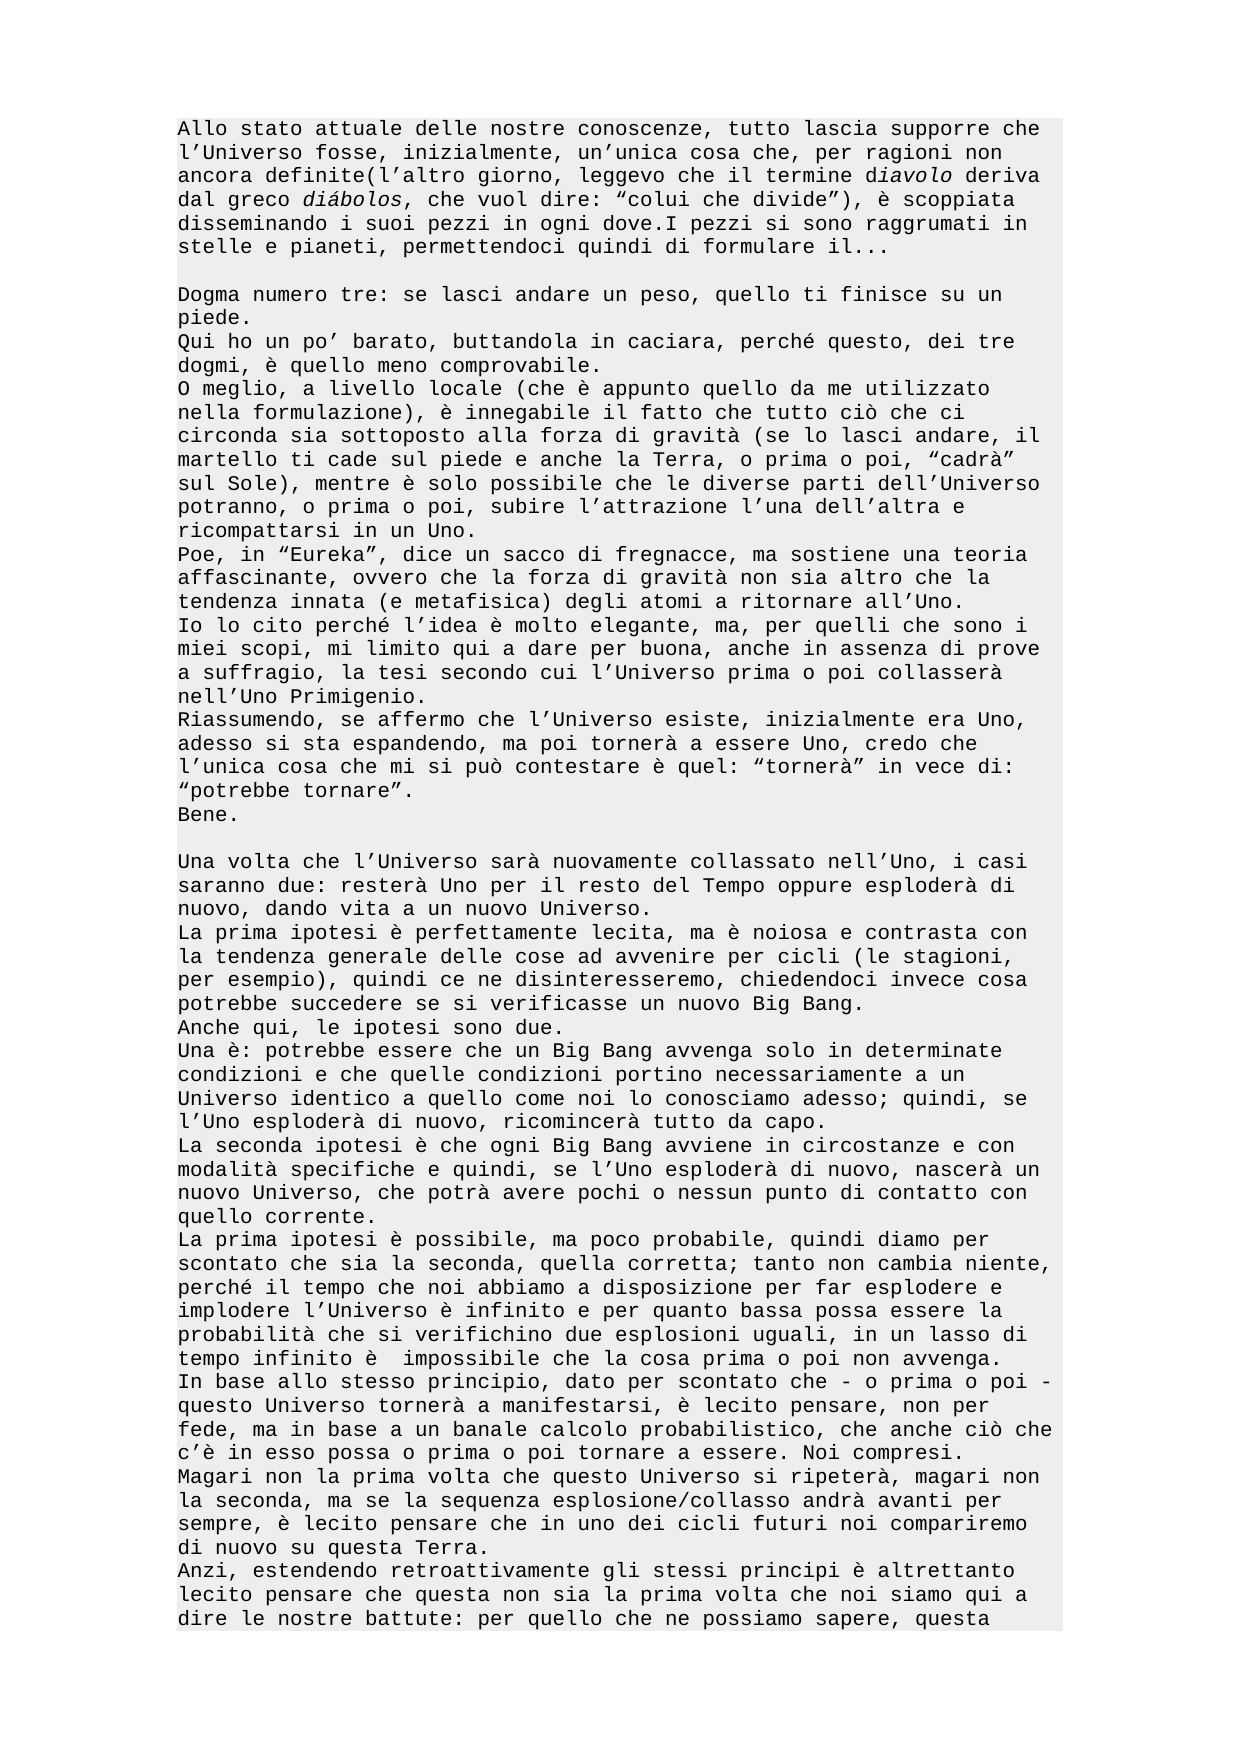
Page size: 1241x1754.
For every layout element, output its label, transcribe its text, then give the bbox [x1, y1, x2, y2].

text Una è: potrebbe essere che un Big Bang avvenga solo in determinate condizioni e che quelle condizioni portino necessariamente a un Universo identico a quello come noi lo conosciamo adesso; quindi, se l’Uno esploderà di nuovo, ricomincerà tutto da capo. [177, 1040, 1063, 1135]
text La prima ipotesi è possibile, ma poco probabile, quindi diamo per scontato che sia la seconda, quella corretta; tanto non cambia niente, perché il tempo che noi abbiamo a disposizione per far esplodere e implodere l’Universo è infinito e per quanto bassa possa essere la probabilità che si verifichino due esplosioni uguali, in un lasso di tempo infinito è impossibile che la cosa prima o poi non avvenga. [177, 1229, 1063, 1371]
text La prima ipotesi è perfettamente lecita, ma è noiosa e contrasta con la tendenza generale delle cose ad avvenire per cicli (le stagioni, per esempio), quindi ce ne disinteresseremo, chiedendoci invece cosa potrebbe succedere se si verificasse un nuovo Big Bang. [177, 922, 1063, 1017]
text Allo stato attuale delle nostre conoscenze, tutto lascia supporre che l’Universo fosse, inizialmente, un’unica cosa che, per ragioni non ancora definite(l’altro giorno, leggevo che il termine diavolo deriva dal greco diábolos, che vuol dire: “colui che divide”), è scoppiata disseminando i suoi pezzi in ogni dove.I pezzi si sono raggrumati in stelle e pianeti, permettendoci quindi di formulare il... [177, 118, 1063, 260]
text O meglio, a livello locale (che è appunto quello da me utilizzato nella formulazione), è innegabile il fatto che tutto ciò che ci circonda sia sottoposto alla forza di gravità (se lo lasci andare, il martello ti cade sul piede e anche la Terra, o prima o poi, “cadrà” sul Sole), mentre è solo possibile che le diverse parti dell’Universo potranno, o prima o poi, subire l’attrazione l’una dell’altra e ricompattarsi in un Uno. [177, 378, 1063, 544]
text Io lo cito perché l’idea è molto elegante, ma, per quelli che sono i miei scopi, mi limito qui a dare per buona, anche in assenza di prove a suffragio, la tesi secondo cui l’Universo prima o poi collasserà nell’Uno Primigenio. [177, 615, 1063, 709]
text La seconda ipotesi è che ogni Big Bang avviene in circostanze e con modalità specifiche e quindi, se l’Uno esploderà di nuovo, nascerà un nuovo Universo, che potrà avere pochi o nessun punto di contatto con quello corrente. [177, 1135, 1063, 1229]
text Anzi, estendendo retroattivamente gli stessi principi è altrettanto lecito pensare che questa non sia la prima volta che noi siamo qui a dire le nostre battute: per quello che ne possiamo sapere, questa [177, 1561, 1063, 1631]
text Dogma numero tre: se lasci andare un peso, quello ti finisce su un piede. [177, 284, 1063, 331]
text Una volta che l’Universo sarà nuovamente collassato nell’Uno, i casi saranno due: resterà Uno per il resto del Tempo oppure esploderà di nuovo, dando vita a un nuovo Universo. [177, 851, 1063, 922]
text Bene. [177, 804, 1063, 827]
text In base allo stesso principio, dato per scontato che - o prima o poi - questo Universo tornerà a manifestarsi, è lecito pensare, non per fede, ma in base a un banale calcolo probabilistico, che anche ciò che c’è in esso possa o prima o poi tornare a essere. Noi compresi. [177, 1371, 1063, 1466]
text Poe, in “Eureka”, dice un sacco di fregnacce, ma sostiene una teoria affascinante, ovvero che la forza di gravità non sia altro che la tendenza innata (e metafisica) degli atomi a ritornare all’Uno. [177, 544, 1063, 615]
text Qui ho un po’ barato, buttandola in caciara, perché questo, dei tre dogmi, è quello meno comprovabile. [177, 331, 1063, 378]
text Anche qui, le ipotesi sono due. [177, 1017, 1063, 1040]
text Riassumendo, se affermo che l’Universo esiste, inizialmente era Uno, adesso si sta espandendo, ma poi tornerà a essere Uno, credo che l’unica cosa che mi si può contestare è quel: “tornerà” in vece di: “potrebbe tornare”. [177, 709, 1063, 804]
text Magari non la prima volta che questo Universo si ripeterà, magari non la seconda, ma se la sequenza esplosione/collasso andrà avanti per sempre, è lecito pensare che in uno dei cicli futuri noi compariremo di nuovo su questa Terra. [177, 1466, 1063, 1561]
